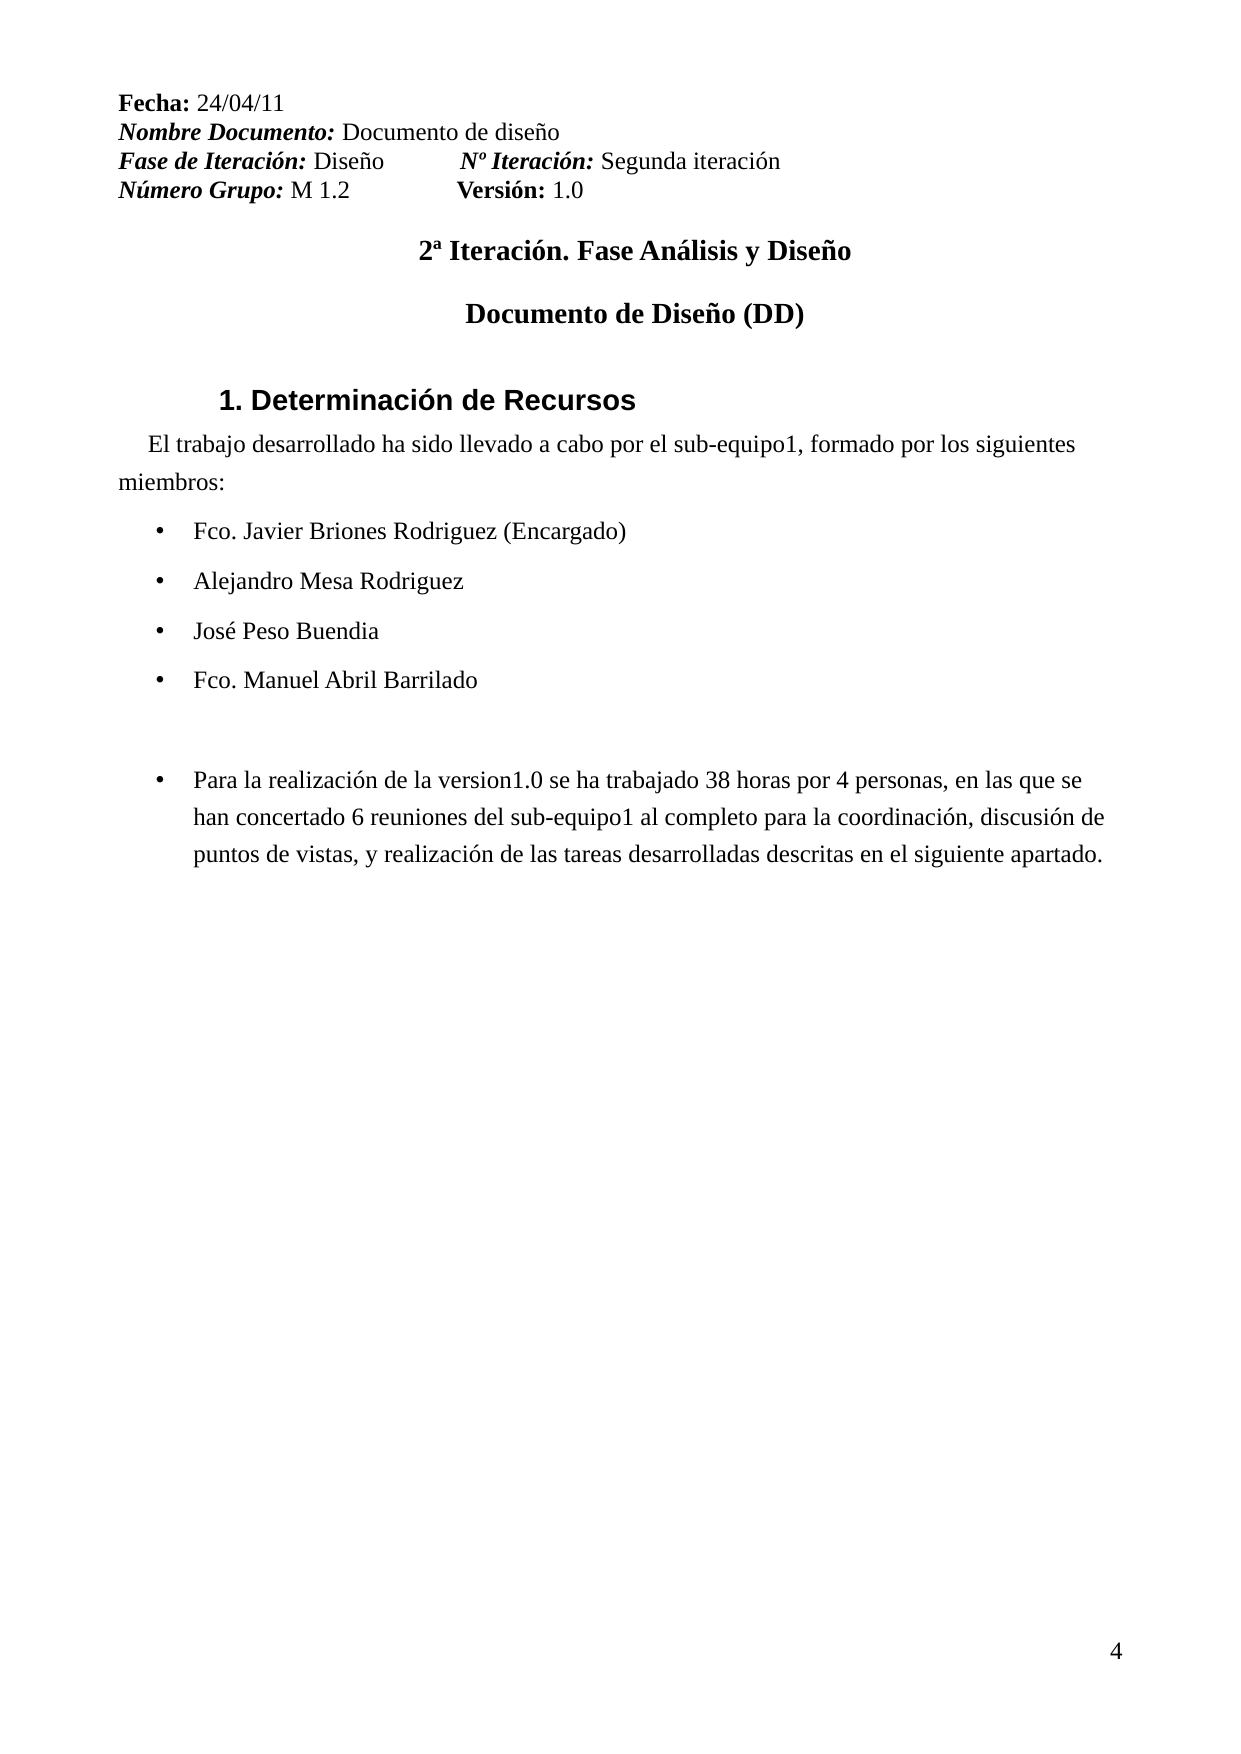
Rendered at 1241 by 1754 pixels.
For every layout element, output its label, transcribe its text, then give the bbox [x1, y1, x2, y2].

text Documento de Diseño (DD) [118, 296, 1122, 329]
list Alejandro Mesa Rodriguez [156, 566, 1122, 595]
text 2ª Iteración. Fase Análisis y Diseño [118, 233, 1122, 267]
list Para la realización de la version1.0 se ha trabajado 38 horas por 4 personas, en las que se han concertado 6 reuniones del sub-equipo1 al completo para la coordinación, discusión de puntos de vistas, y realización de las tareas desarrolladas descritas en el siguiente apartado. [156, 765, 1122, 868]
list José Peso Buendia [156, 616, 1122, 644]
text El trabajo desarrollado ha sido llevado a cabo por el sub-equipo1, formado por los siguientes miembros: [118, 429, 1122, 496]
list Fco. Javier Briones Rodriguez (Encargado) [156, 516, 1122, 545]
subtitle 1. Determinación de Recursos [163, 383, 1122, 417]
list Fco. Manuel Abril Barrilado [156, 666, 1122, 694]
